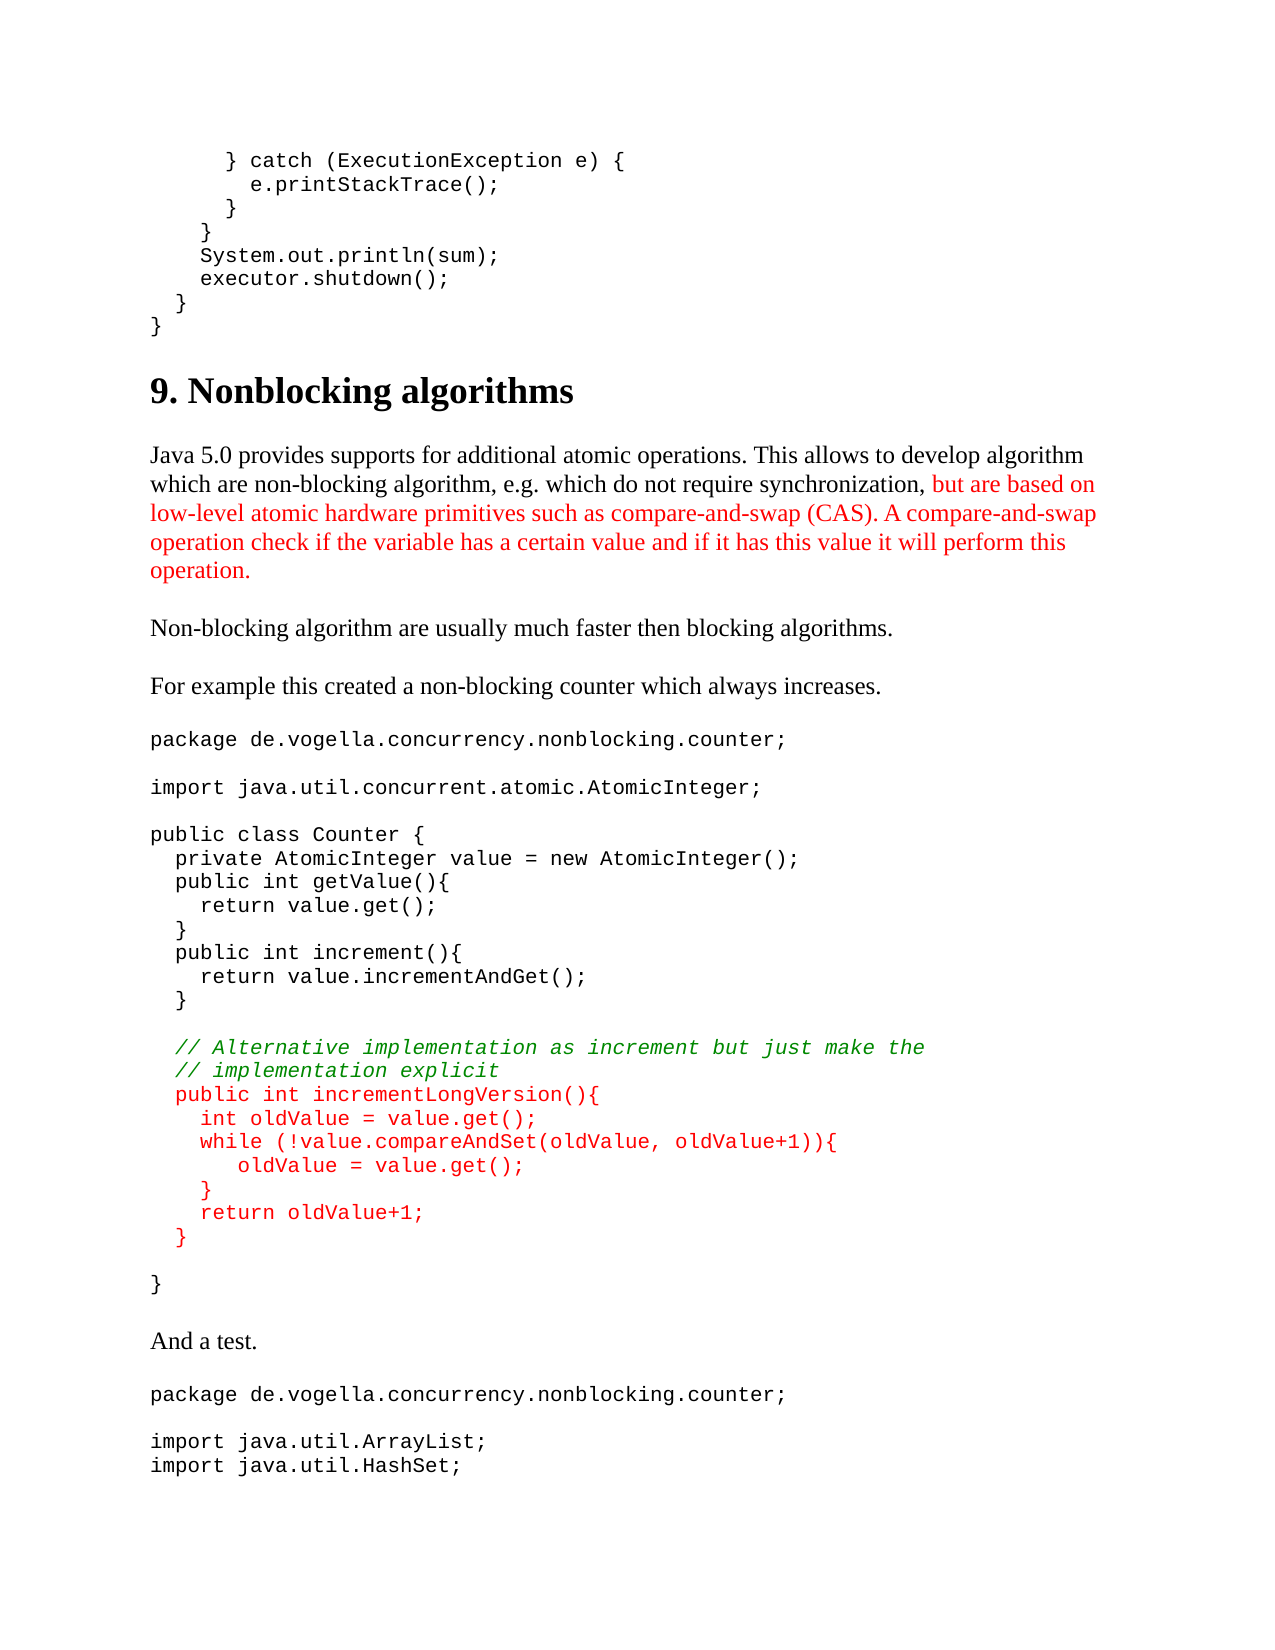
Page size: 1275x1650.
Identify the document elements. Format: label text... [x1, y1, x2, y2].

subtitle 9. Nonblocking algorithms [150, 368, 1125, 411]
text package de.vogella.concurrency.nonblocking.counter; [150, 1384, 1125, 1408]
text int oldValue = value.get(); [150, 1108, 1125, 1131]
text // implementation explicit [150, 1060, 1125, 1084]
text e.printStackTrace(); [150, 174, 1125, 197]
text Non-blocking algorithm are usually much faster then blocking algorithms. [150, 613, 1125, 642]
text } [150, 316, 1125, 339]
text } [150, 292, 1125, 316]
text package de.vogella.concurrency.nonblocking.counter; [150, 729, 1125, 753]
text } [150, 1179, 1125, 1202]
text For example this created a non-blocking counter which always increases. [150, 671, 1125, 700]
text oldValue = value.get(); [150, 1155, 1125, 1179]
text Java 5.0 provides supports for additional atomic operations. This allows to develop algorithm which are non-blocking algorithm, e.g. which do not require synchronization, but are based on low-level atomic hardware primitives such as compare-and-swap (CAS). A compare-and-swap operation check if the variable has a certain value and if it has this value it will perform this operation. [150, 441, 1125, 584]
text public int increment(){ [150, 942, 1125, 966]
text private AtomicInteger value = new AtomicInteger(); [150, 848, 1125, 871]
text import java.util.ArrayList; [150, 1431, 1125, 1455]
text public class Counter { [150, 824, 1125, 848]
text return oldValue+1; [150, 1202, 1125, 1226]
text } catch (ExecutionException e) { [150, 150, 1125, 174]
text public int incrementLongVersion(){ [150, 1084, 1125, 1108]
text } [150, 221, 1125, 244]
text And a test. [150, 1326, 1125, 1355]
text // Alternative implementation as increment but just make the [150, 1037, 1125, 1060]
text } [150, 197, 1125, 221]
text return value.incrementAndGet(); [150, 966, 1125, 989]
text } [150, 989, 1125, 1013]
text } [150, 1226, 1125, 1249]
text public int getValue(){ [150, 871, 1125, 895]
text while (!value.compareAndSet(oldValue, oldValue+1)){ [150, 1131, 1125, 1155]
text System.out.println(sum); [150, 244, 1125, 268]
text import java.util.concurrent.atomic.AtomicInteger; [150, 777, 1125, 800]
text return value.get(); [150, 895, 1125, 918]
text } [150, 1273, 1125, 1297]
text executor.shutdown(); [150, 268, 1125, 292]
text } [150, 918, 1125, 942]
text import java.util.HashSet; [150, 1455, 1125, 1478]
